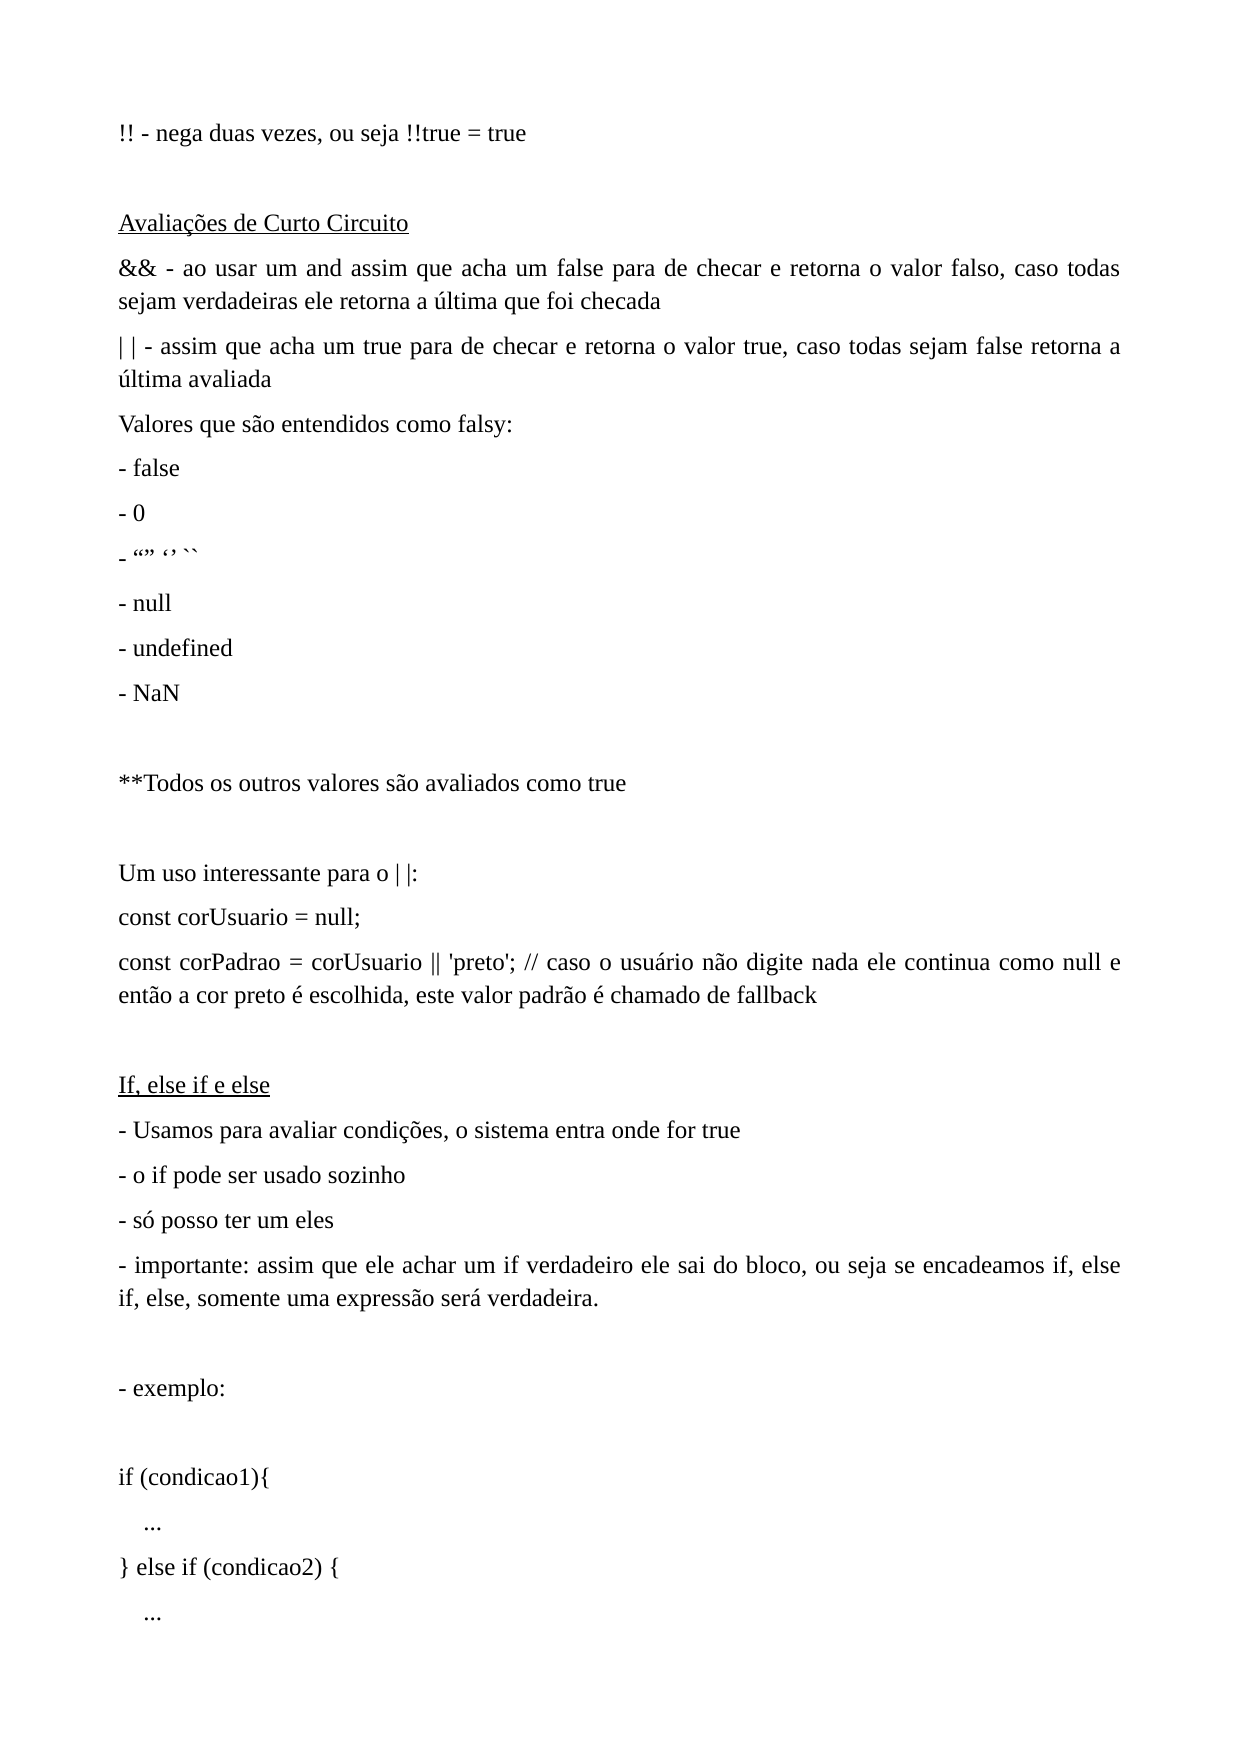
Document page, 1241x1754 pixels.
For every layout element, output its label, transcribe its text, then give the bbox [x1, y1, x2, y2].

text if (condicao1){ [118, 1462, 1122, 1491]
text - undefined [118, 633, 1122, 662]
text - NaN [118, 678, 1122, 707]
text If, else if e else [118, 1070, 1122, 1099]
text !! - nega duas vezes, ou seja !!true = true [118, 118, 1122, 147]
text - o if pode ser usado sozinho [118, 1160, 1122, 1189]
text ... [118, 1597, 1122, 1626]
text && - ao usar um and assim que acha um false para de checar e retorna o valor falso, caso todas sejam verdadeiras ele retorna a última que foi checada [118, 253, 1122, 314]
text - exemplo: [118, 1373, 1122, 1401]
text Avaliações de Curto Circuito [118, 208, 1122, 237]
text Um uso interessante para o | |: [118, 858, 1122, 886]
text - null [118, 588, 1122, 617]
text } else if (condicao2) { [118, 1552, 1122, 1581]
text - false [118, 453, 1122, 482]
text - só posso ter um eles [118, 1205, 1122, 1234]
text const corUsuario = null; [118, 902, 1122, 931]
text const corPadrao = corUsuario || 'preto'; // caso o usuário não digite nada ele continua como null e então a cor preto é escolhida, este valor padrão é chamado de fallback [118, 947, 1122, 1009]
text Valores que são entendidos como falsy: [118, 409, 1122, 437]
text - 0 [118, 498, 1122, 527]
text **Todos os outros valores são avaliados como true [118, 768, 1122, 797]
text - importante: assim que ele achar um if verdadeiro ele sai do bloco, ou seja se encadeamos if, else if, else, somente uma expressão será verdadeira. [118, 1250, 1122, 1312]
text - Usamos para avaliar condições, o sistema entra onde for true [118, 1115, 1122, 1144]
text - “” ‘’ `` [118, 543, 1122, 572]
text | | - assim que acha um true para de checar e retorna o valor true, caso todas sejam false retorna a última avaliada [118, 331, 1122, 392]
text ... [118, 1507, 1122, 1536]
